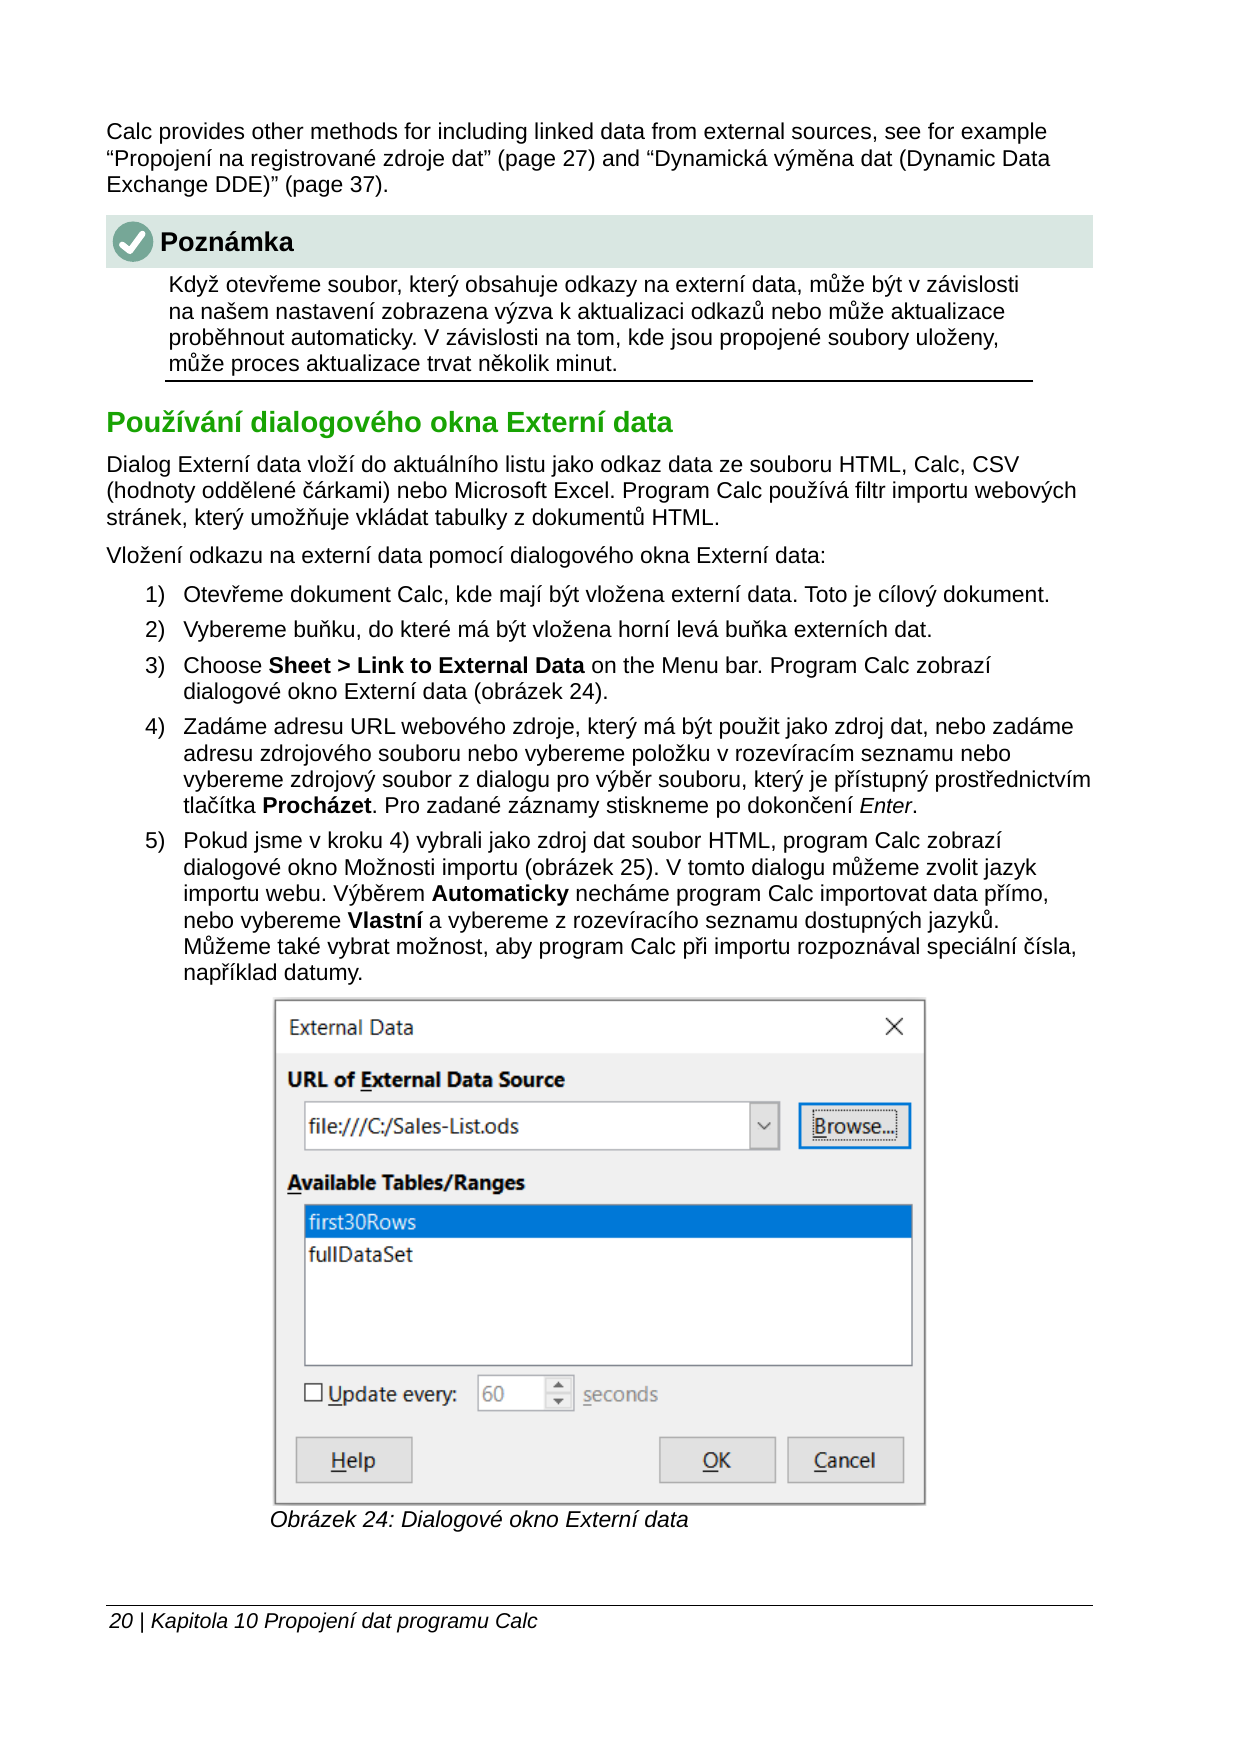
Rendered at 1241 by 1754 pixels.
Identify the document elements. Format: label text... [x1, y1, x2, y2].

text Když otevřeme soubor, který obsahuje odkazy na externí data, může být v závislosti na našem nastavení zobrazena výzva k aktualizaci odkazů nebo může aktualizace proběhnout automaticky. V závislosti na tom, kde jsou propojené soubory uloženy, může proces aktualizace trvat několik minut. [165, 268, 1033, 380]
text Calc provides other methods for including linked data from external sources, see for example “Linking to registered data sources” (page 26) and “Dynamic Data Exchange (DDE)” (page 35). [106, 118, 1093, 197]
list Vybereme buňku, do které má být vložena horní levá buňka externích dat. [165, 616, 1093, 643]
subtitle Poznámka [106, 215, 1093, 268]
subtitle Používání dialogového okna Externí data [106, 406, 1093, 439]
list Choose Sheet > Link to External Data on the Menu bar. Program Calc zobrazí dialogové okno Externí data (obrázek 24). [165, 652, 1093, 704]
text Vložení odkazu na externí data pomocí dialogového okna Externí data: [106, 542, 1093, 569]
list Pokud jsme v kroku 4 vybrali jako zdroj dat soubor HTML, program Calc zobrazí dialogové okno Možnosti importu (obrázek 25). V tomto dialogu můžeme zvolit jazyk importu webu. Výběrem Automaticky necháme program Calc importovat data přímo, nebo vybereme Vlastní a vybereme z rozevíracího seznamu dostupných jazyků. Můžeme také vybrat možnost, aby program Calc při importu rozpoznával speciální čísla, například datumy. [165, 827, 1093, 986]
picture [272, 997, 927, 1506]
list Zadáme adresu URL webového zdroje, který má být použit jako zdroj dat, nebo zadáme adresu zdrojového souboru nebo vybereme položku v rozevíracím seznamu nebo vybereme zdrojový soubor z dialogu pro výběr souboru, který je přístupný prostřednictvím tlačítka Procházet. Pro zadané záznamy stiskneme po dokončení Enter. [165, 713, 1093, 819]
list Otevřeme dokument Calc, kde mají být vložena externí data. Toto je cílový dokument. [165, 581, 1093, 608]
text Obrázek 24: Dialogové okno Externí data [269, 998, 929, 1532]
text Dialog Externí data vloží do aktuálního listu jako odkaz data ze souboru HTML, Calc, CSV (hodnoty oddělené čárkami) nebo Microsoft Excel. Program Calc používá filtr importu webových stránek, který umožňuje vkládat tabulky z dokumentů HTML. [106, 451, 1093, 530]
